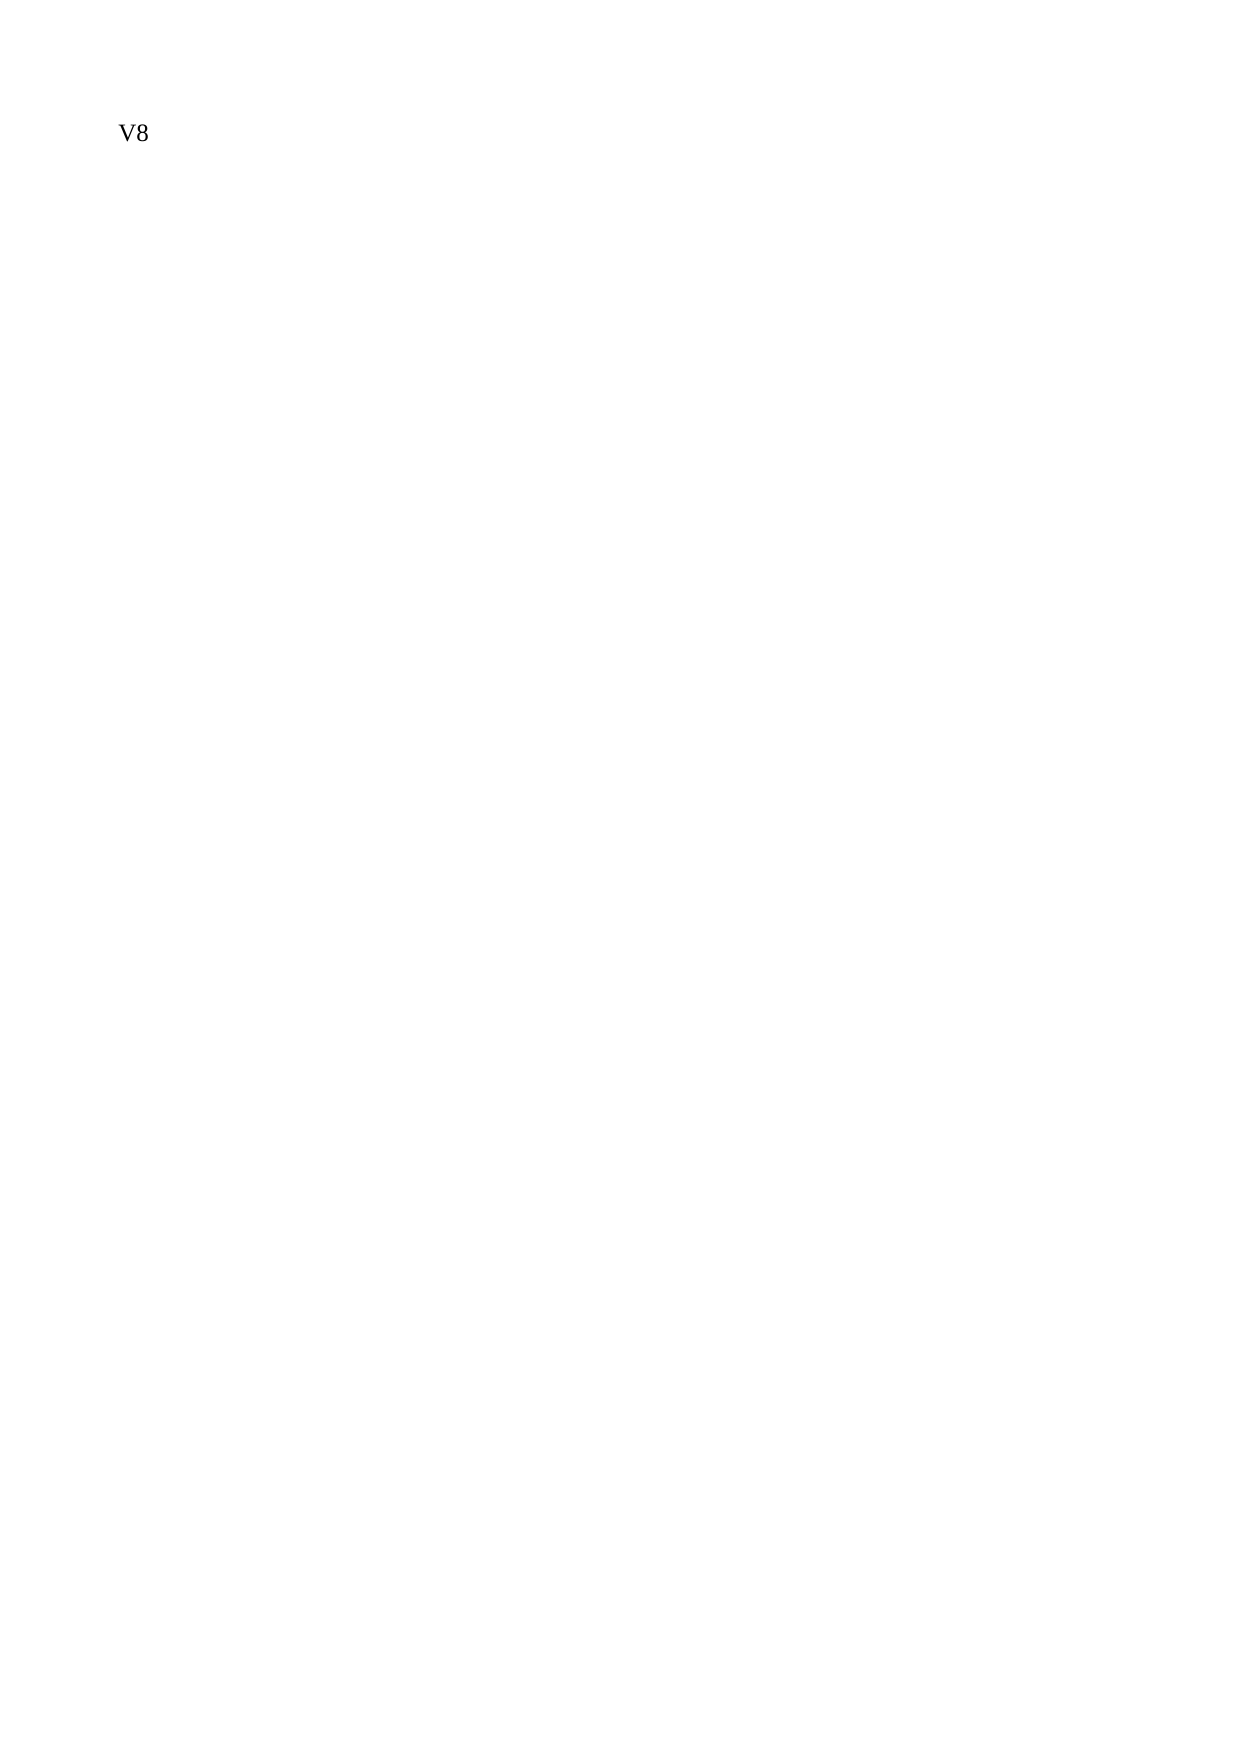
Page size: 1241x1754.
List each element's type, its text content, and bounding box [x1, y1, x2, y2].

text V8 [118, 118, 1122, 147]
